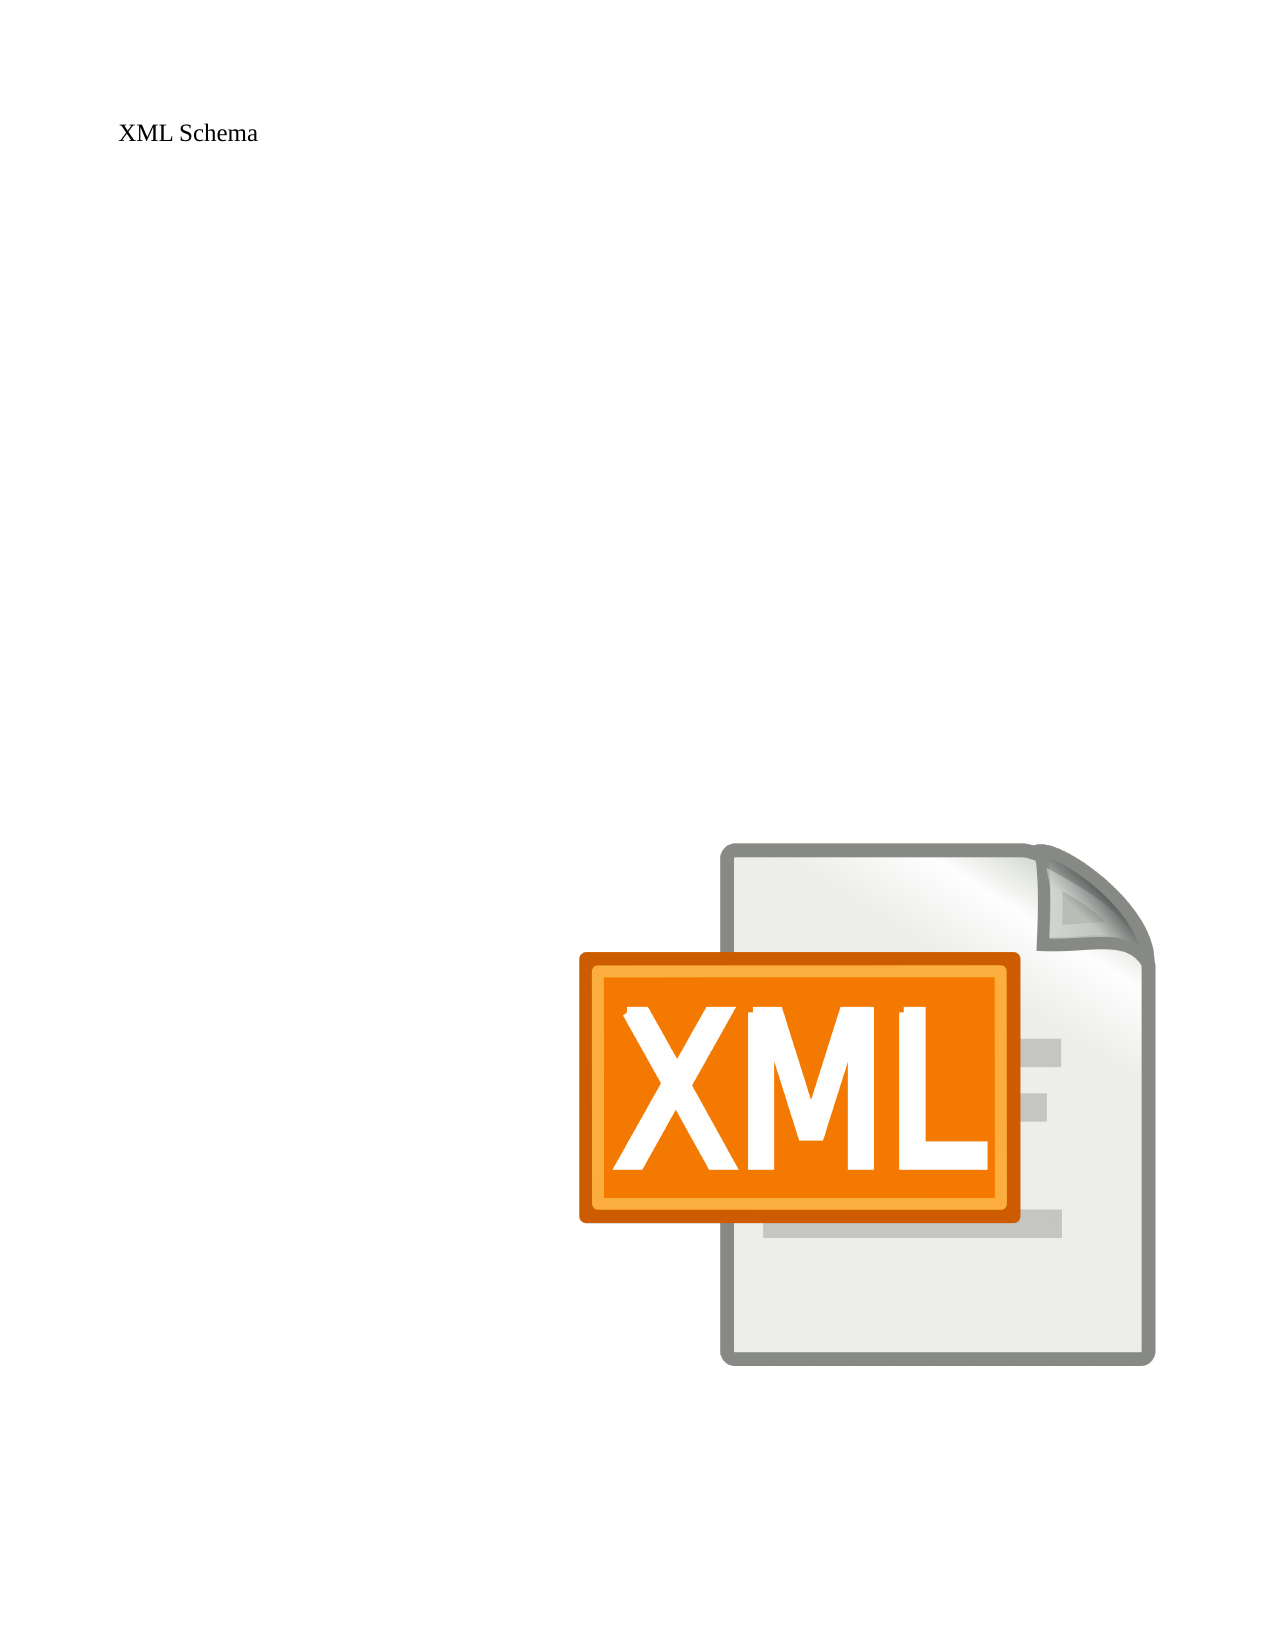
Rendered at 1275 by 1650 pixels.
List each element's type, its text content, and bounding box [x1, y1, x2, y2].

text XML Schema [118, 118, 1157, 147]
picture [568, 831, 1165, 1379]
